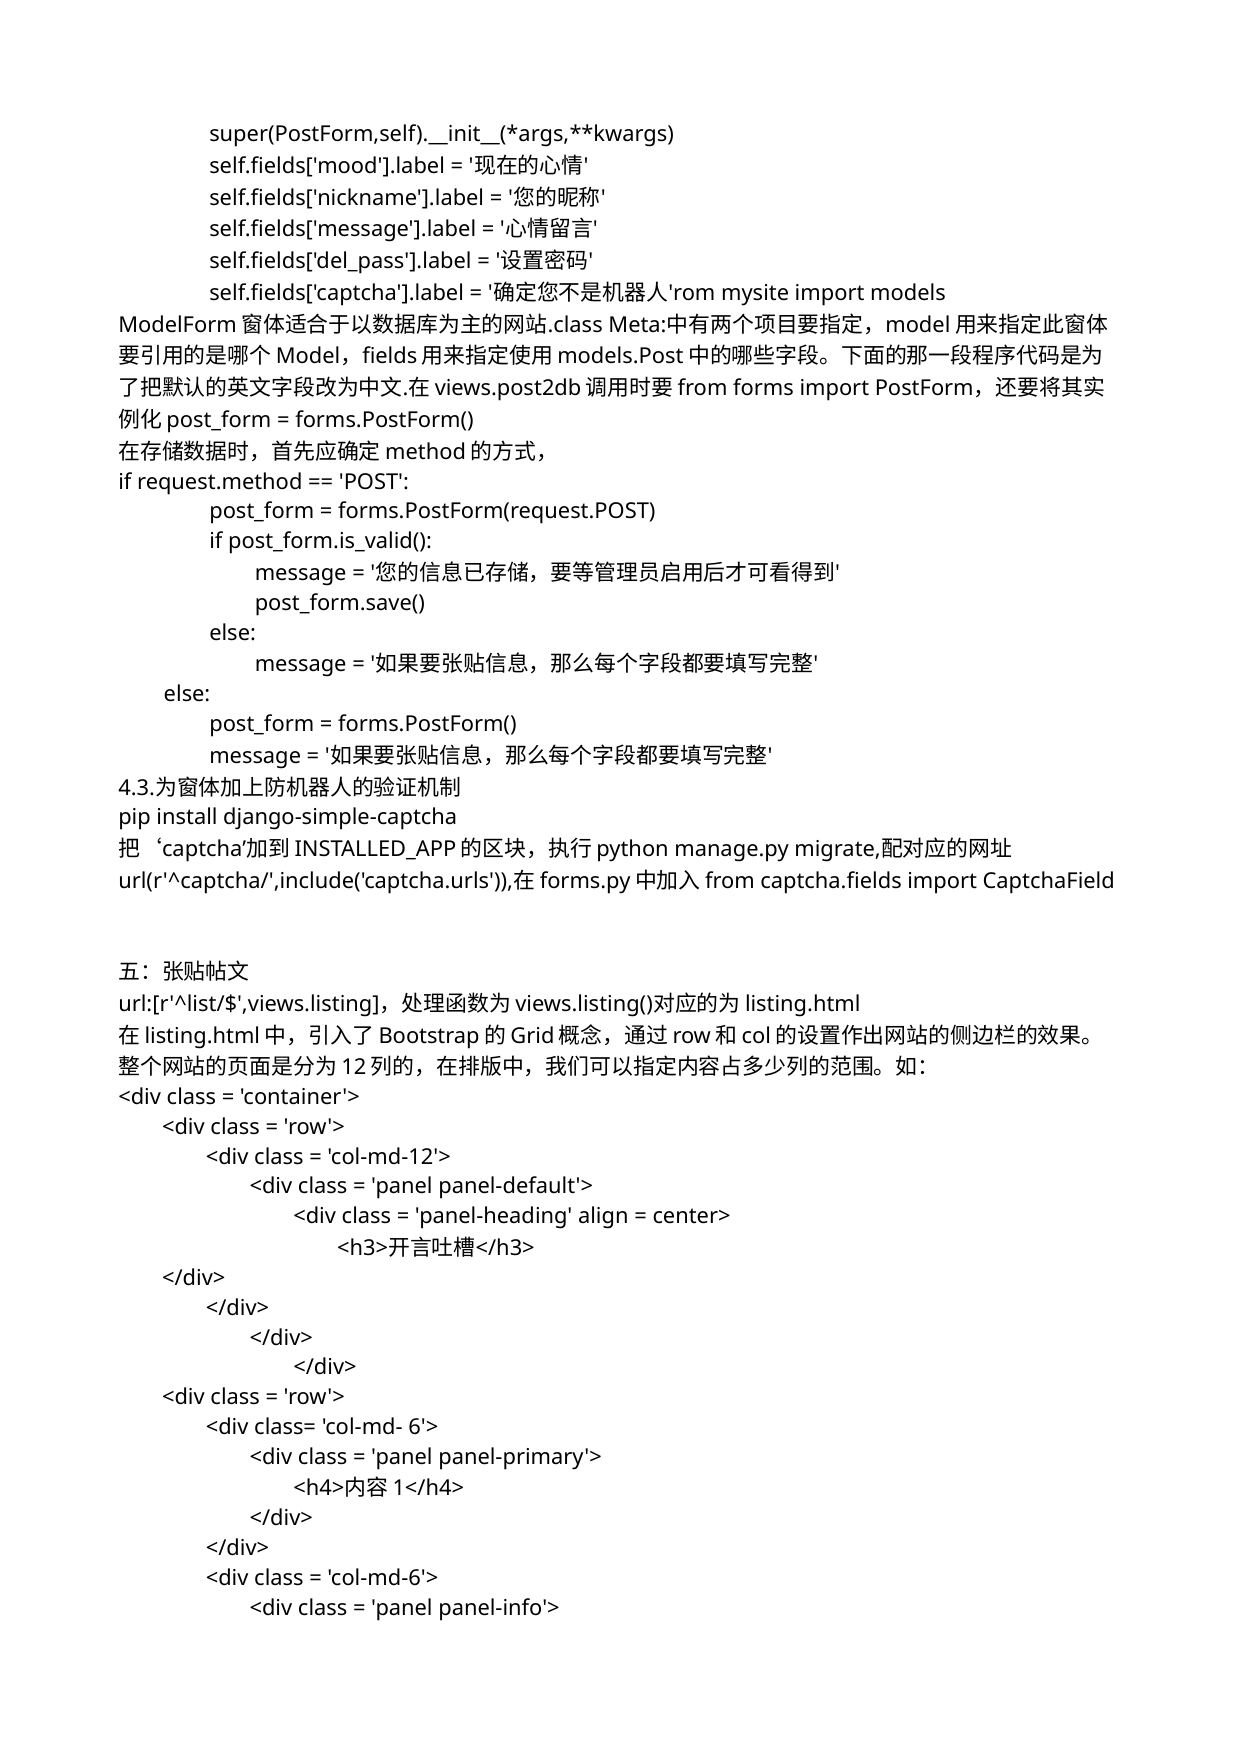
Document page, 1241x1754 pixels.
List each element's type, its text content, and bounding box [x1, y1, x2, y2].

text self.fields['message'].label = '心情留言' [118, 211, 1122, 243]
text <div class = 'panel panel-default'> [118, 1171, 1122, 1200]
text self.fields['mood'].label = '现在的心情' [118, 148, 1122, 180]
text <div class = 'col-md-6'> [118, 1562, 1122, 1592]
text <div class = 'panel panel-primary'> [118, 1441, 1122, 1470]
text if post_form.is_valid(): [118, 525, 1122, 555]
text post_form = forms.PostForm() [118, 708, 1122, 738]
text </div> [118, 1262, 1122, 1292]
text 在listing.html中，引入了Bootstrap的Grid概念，通过row和col的设置作出网站的侧边栏的效果。整个网站的页面是分为12列的，在排版中，我们可以指定内容占多少列的范围。如： [118, 1018, 1122, 1081]
text <div class = 'container'> [118, 1081, 1122, 1111]
text </div> [118, 1351, 1122, 1381]
text </div> [118, 1292, 1122, 1321]
text self.fields['del_pass'].label = '设置密码' [118, 243, 1122, 275]
text <div class = 'col-md-12'> [118, 1141, 1122, 1171]
text else: [118, 678, 1122, 708]
text message = '您的信息已存储，要等管理员启用后才可看得到' [118, 555, 1122, 587]
text post_form.save() [118, 587, 1122, 617]
text super(PostForm,self).__init__(*args,**kwargs) [118, 118, 1122, 148]
text </div> [118, 1321, 1122, 1351]
text <h4>内容1</h4> [118, 1470, 1122, 1502]
text if request.method == 'POST': [118, 466, 1122, 495]
text <div class = 'row'> [118, 1111, 1122, 1141]
text <div class = 'row'> [118, 1381, 1122, 1411]
text message = '如果要张贴信息，那么每个字段都要填写完整' [118, 738, 1122, 769]
text self.fields['captcha'].label = '确定您不是机器人'rom mysite import models [118, 275, 1122, 307]
text url:[r'^list/$',views.listing]，处理函数为views.listing()对应的为listing.html [118, 986, 1122, 1018]
text <div class = 'panel panel-info'> [118, 1592, 1122, 1621]
text 在存储数据时，首先应确定method的方式， [118, 434, 1122, 466]
text <h3>开言吐槽</h3> [118, 1230, 1122, 1262]
text else: [118, 617, 1122, 646]
text ModelForm窗体适合于以数据库为主的网站.class Meta:中有两个项目要指定，model用来指定此窗体要引用的是哪个Model，fields用来指定使用models.Post中的哪些字段。下面的那一段程序代码是为了把默认的英文字段改为中文.在views.post2db调用时要from forms import PostForm，还要将其实例化post_form = forms.PostForm() [118, 307, 1122, 434]
text message = '如果要张贴信息，那么每个字段都要填写完整' [118, 646, 1122, 678]
text 把‘captcha’加到INSTALLED_APP的区块，执行python manage.py migrate,配对应的网址url(r'^captcha/',include('captcha.urls')),在forms.py中加入from captcha.fields import CaptchaField [118, 831, 1122, 894]
text 五：张贴帖文 [118, 954, 1122, 986]
text pip install django-simple-captcha [118, 801, 1122, 831]
text <div class= 'col-md- 6'> [118, 1411, 1122, 1441]
text post_form = forms.PostForm(request.POST) [118, 495, 1122, 525]
text </div> [118, 1532, 1122, 1562]
text self.fields['nickname'].label = '您的昵称' [118, 180, 1122, 211]
text </div> [118, 1502, 1122, 1532]
text 4.3.为窗体加上防机器人的验证机制 [118, 769, 1122, 801]
text <div class = 'panel-heading' align = center> [118, 1200, 1122, 1230]
